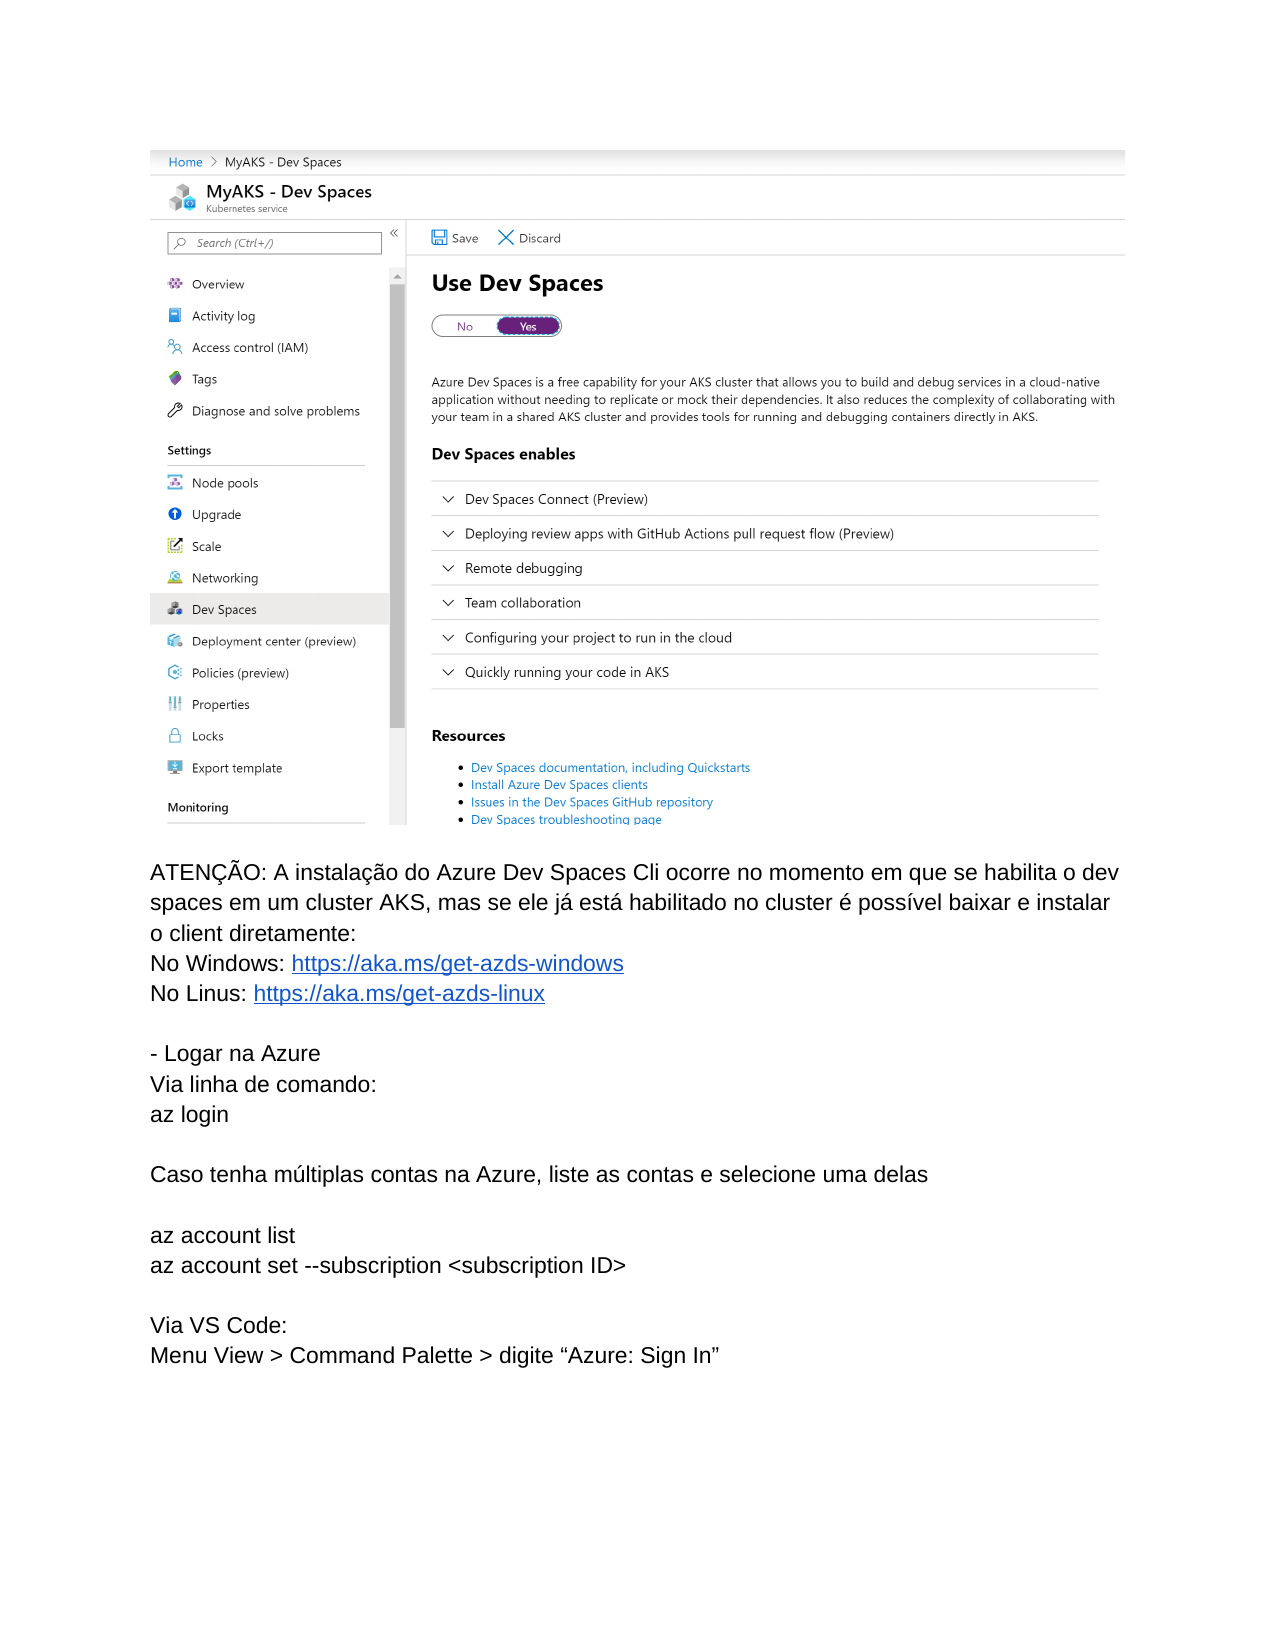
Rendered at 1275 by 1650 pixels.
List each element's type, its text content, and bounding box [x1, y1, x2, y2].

text Menu View > Command Palette > digite “Azure: Sign In” [150, 1342, 1125, 1369]
picture [150, 150, 1125, 825]
text Via VS Code: [150, 1312, 1125, 1338]
text - Logar na Azure [150, 1040, 1125, 1067]
text az login [150, 1101, 1125, 1127]
text az account set --subscription <subscription ID> [150, 1252, 1125, 1278]
text No Linus: https://aka.ms/get-azds-linux [150, 980, 1125, 1006]
text ATENÇÃO: A instalação do Azure Dev Spaces Cli ocorre no momento em que se habilita o dev spaces em um cluster AKS, mas se ele já está habilitado no cluster é possível baixar e instalar o client diretamente: [150, 859, 1125, 946]
text Caso tenha múltiplas contas na Azure, liste as contas e selecione uma delas [150, 1161, 1125, 1187]
text Via linha de comando: [150, 1071, 1125, 1097]
text az account list [150, 1222, 1125, 1248]
text No Windows: https://aka.ms/get-azds-windows [150, 950, 1125, 976]
